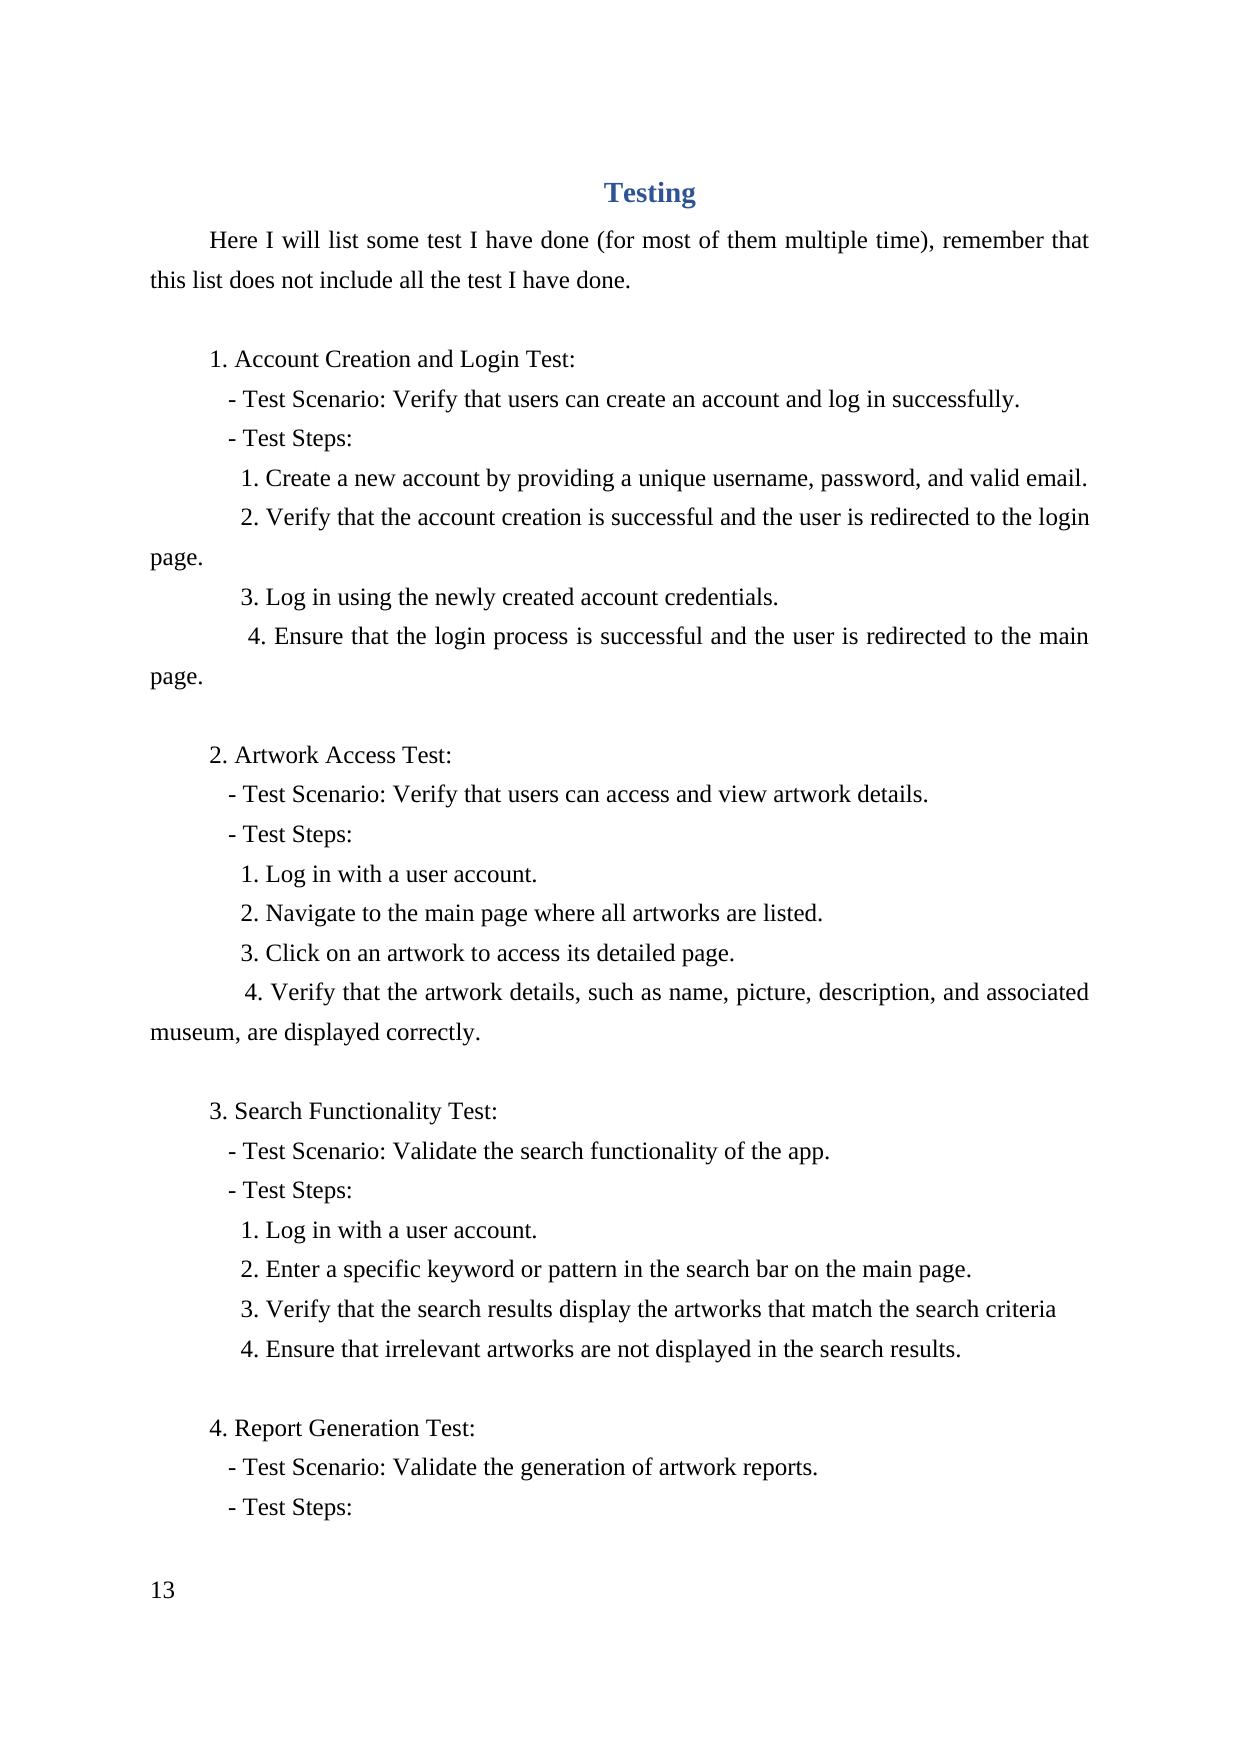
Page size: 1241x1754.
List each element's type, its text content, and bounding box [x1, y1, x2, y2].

text 1. Log in with a user account. [150, 1215, 1090, 1244]
text 3. Log in using the newly created account credentials. [150, 582, 1090, 610]
text - Test Scenario: Verify that users can access and view artwork details. [150, 779, 1090, 808]
text 2. Enter a specific keyword or pattern in the search bar on the main page. [150, 1254, 1090, 1283]
text Here I will list some test I have done (for most of them multiple time), remember that this list does not include all the test I have done. [150, 225, 1090, 294]
text 2. Navigate to the main page where all artworks are listed. [150, 898, 1090, 927]
text 4. Ensure that the login process is successful and the user is redirected to the main page. [150, 621, 1090, 689]
text 4. Verify that the artwork details, such as name, picture, description, and associated museum, are displayed correctly. [150, 977, 1090, 1046]
text - Test Steps: [150, 1492, 1090, 1521]
text - Test Steps: [150, 1175, 1090, 1204]
text - Test Scenario: Validate the generation of artwork reports. [150, 1452, 1090, 1481]
text 3. Search Functionality Test: [150, 1096, 1090, 1125]
text 1. Create a new account by providing a unique username, password, and valid email. [150, 463, 1090, 492]
text 3. Verify that the search results display the artworks that match the search criteria [150, 1294, 1090, 1323]
text 2. Artwork Access Test: [150, 740, 1090, 769]
subtitle Testing [150, 175, 1090, 208]
text 4. Report Generation Test: [150, 1413, 1090, 1442]
text - Test Scenario: Verify that users can create an account and log in successfully. [150, 384, 1090, 412]
text - Test Scenario: Validate the search functionality of the app. [150, 1136, 1090, 1164]
text 3. Click on an artwork to access its detailed page. [150, 938, 1090, 967]
text 1. Account Creation and Login Test: [150, 344, 1090, 373]
text 2. Verify that the account creation is successful and the user is redirected to the login page. [150, 502, 1090, 571]
text 1. Log in with a user account. [150, 859, 1090, 887]
text - Test Steps: [150, 423, 1090, 452]
text - Test Steps: [150, 819, 1090, 848]
text 4. Ensure that irrelevant artworks are not displayed in the search results. [150, 1334, 1090, 1362]
